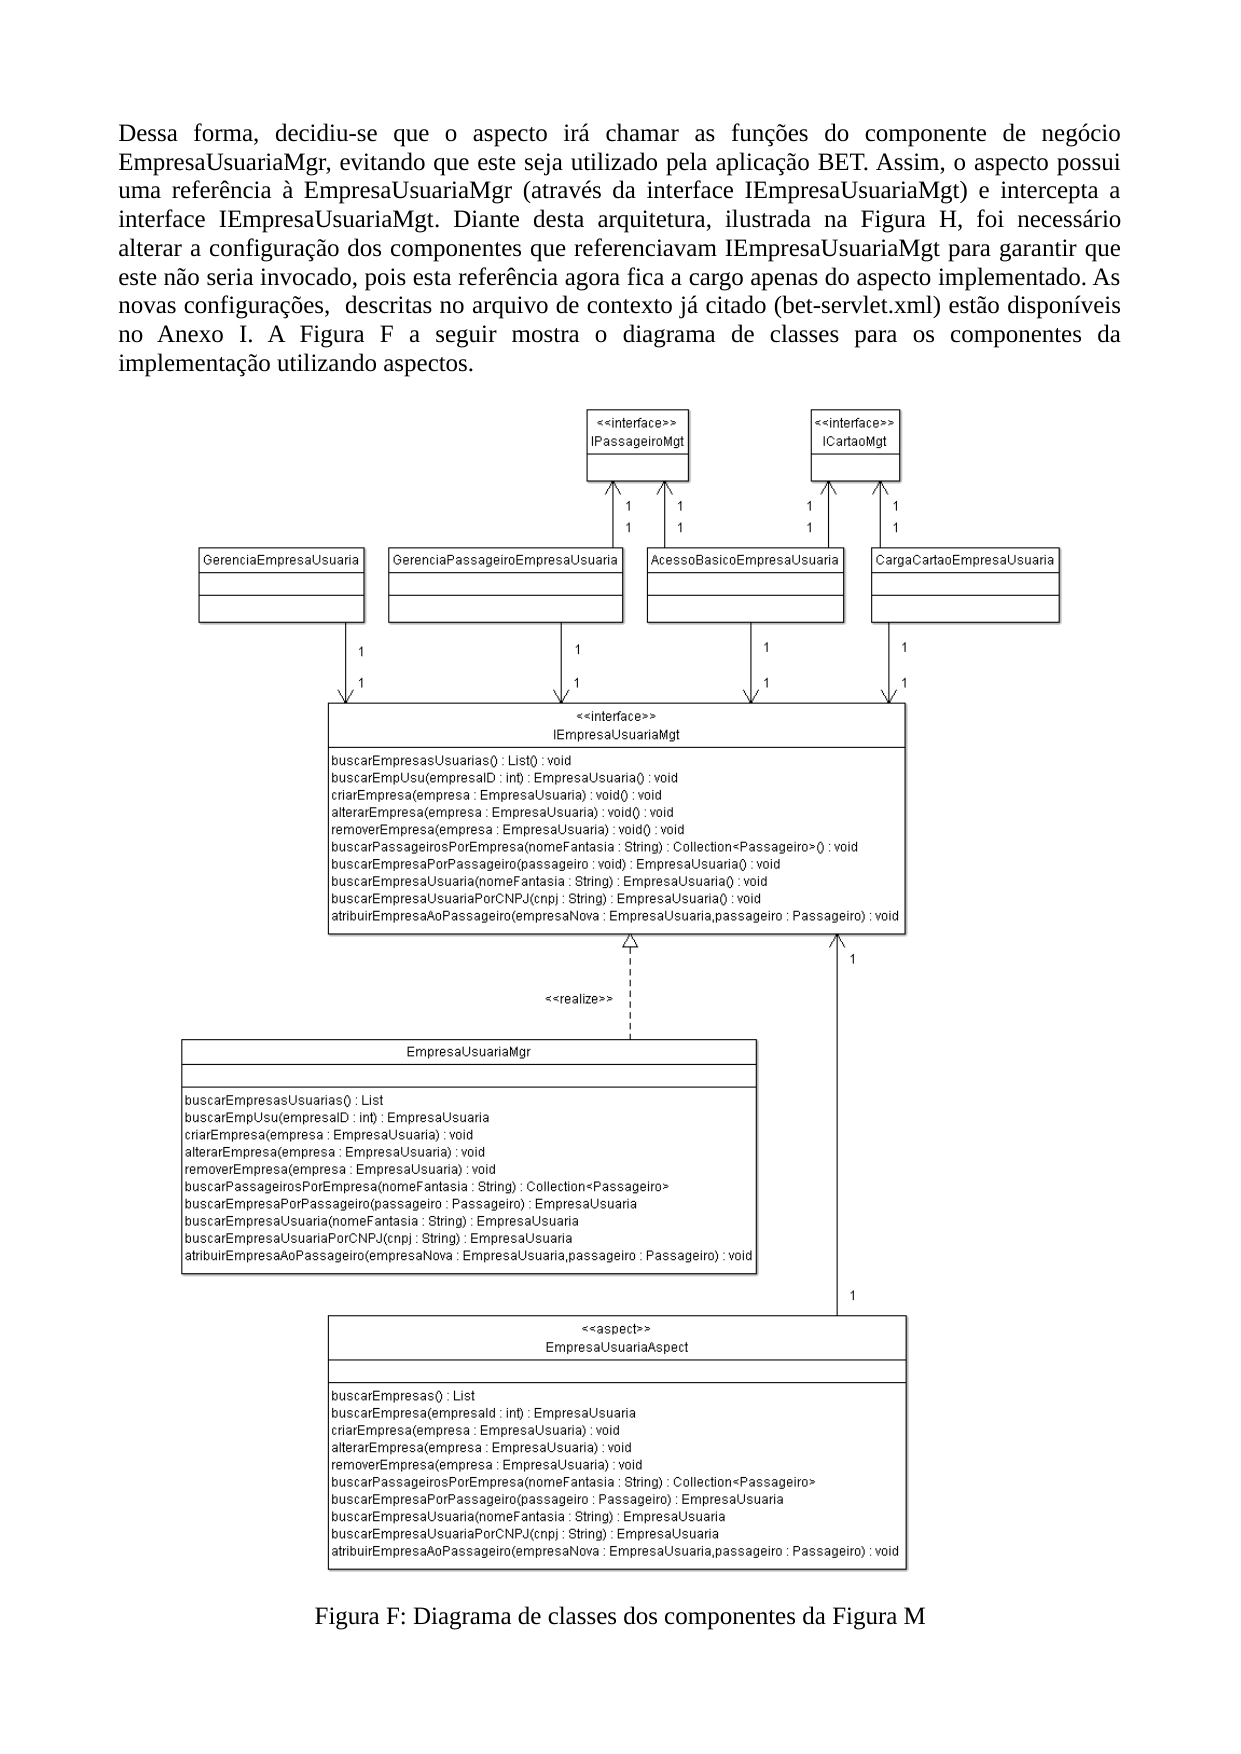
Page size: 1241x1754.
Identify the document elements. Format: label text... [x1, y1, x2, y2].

text Dessa forma, decidiu-se que o aspecto irá chamar as funções do componente de negócio EmpresaUsuariaMgr, evitando que este seja utilizado pela aplicação BET. Assim, o aspecto possui uma referência à EmpresaUsuariaMgr (através da interface IEmpresaUsuariaMgt) e intercepta a interface IEmpresaUsuariaMgt. Diante desta arquitetura, ilustrada na Figura H, foi necessário alterar a configuração dos componentes que referenciavam IEmpresaUsuariaMgt para garantir que este não seria invocado, pois esta referência agora fica a cargo apenas do aspecto implementado. As novas configurações, descritas no arquivo de contexto já citado (bet-servlet.xml) estão disponíveis no Anexo I. A Figura F a seguir mostra o diagrama de classes para os componentes da implementação utilizando aspectos. [118, 118, 1122, 377]
picture [177, 405, 1063, 1573]
text Figura F: Diagrama de classes dos componentes da Figura M [118, 1601, 1122, 1630]
